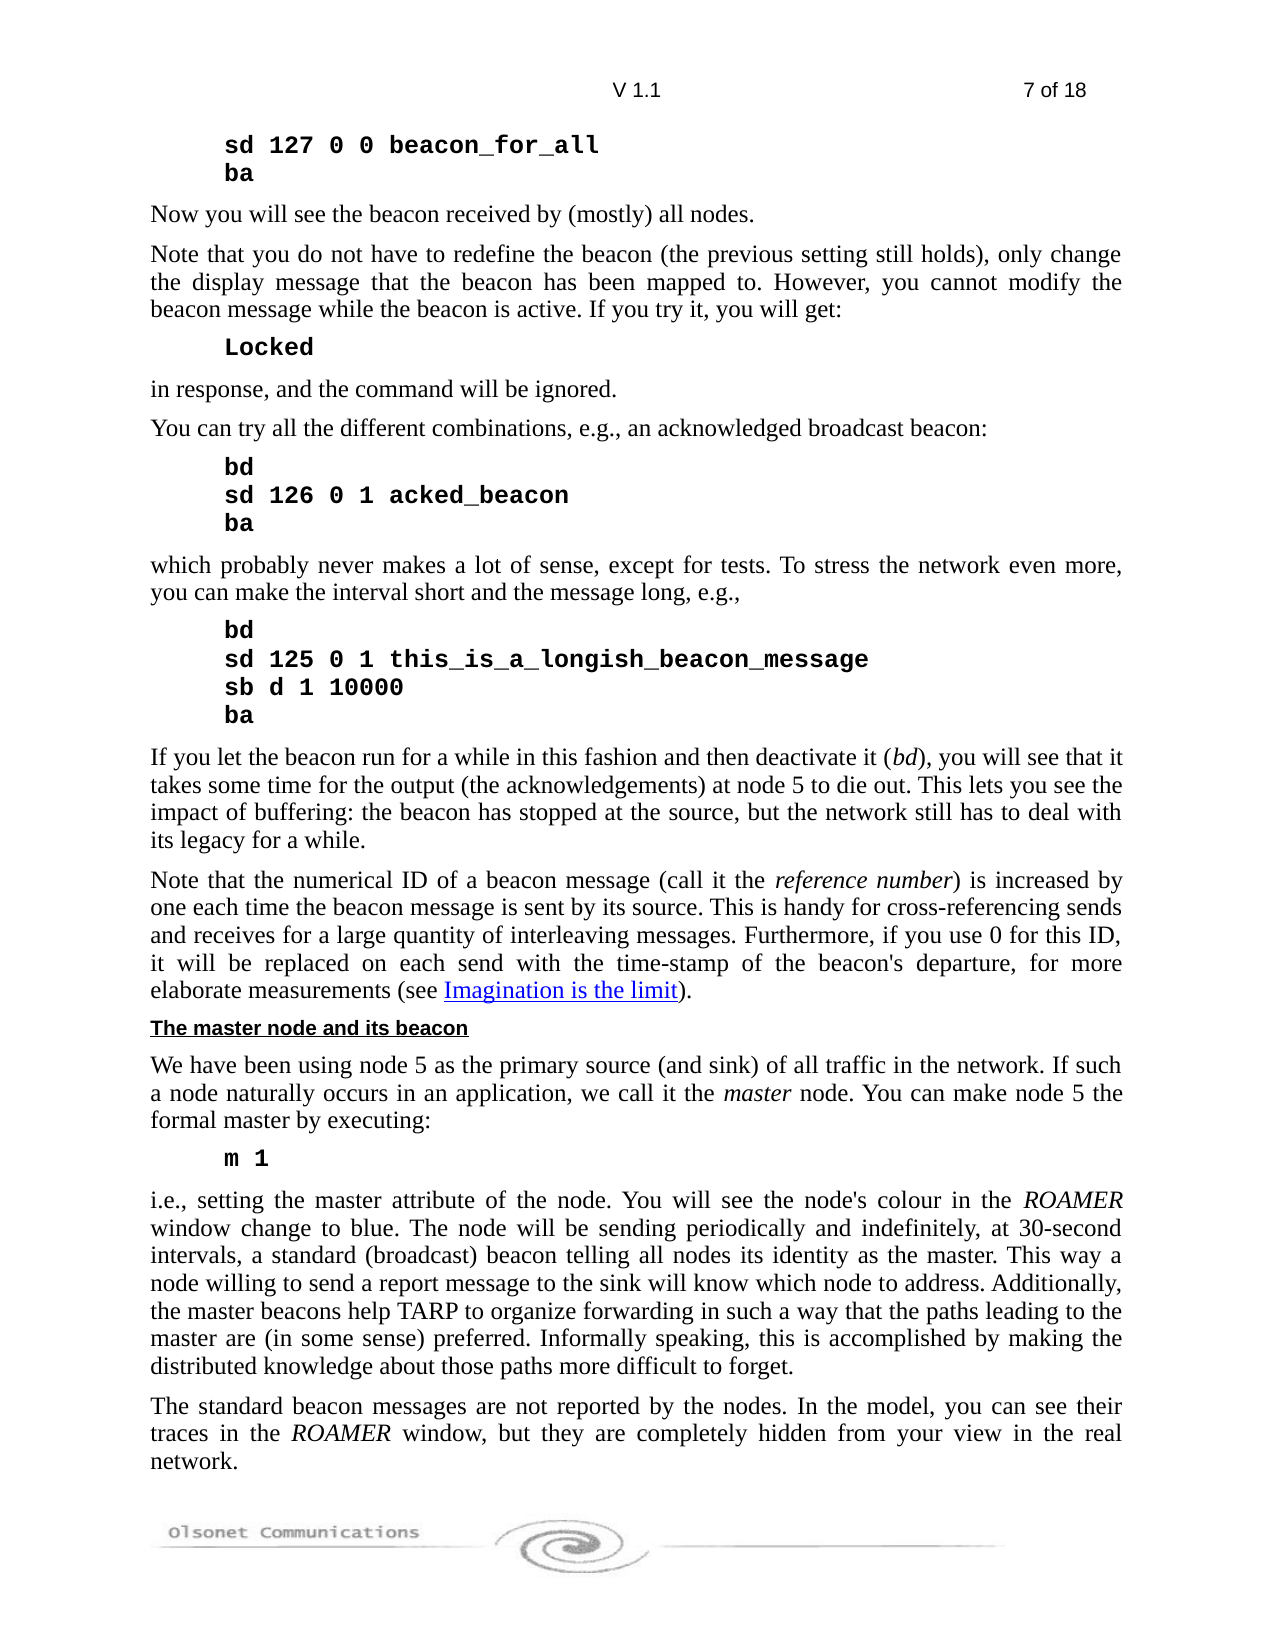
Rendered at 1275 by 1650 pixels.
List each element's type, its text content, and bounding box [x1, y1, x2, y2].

text sd 127 0 0 beacon_for_all [224, 132, 1123, 161]
text ba [224, 703, 1123, 731]
text Now you will see the beacon received by (mostly) all nodes. [150, 201, 1123, 228]
text If you let the beacon run for a while in this fashion and then deactivate it (bd), you will see that it takes some time for the output (the acknowledgements) at node 5 to die out. This lets you see the impact of buffering: the beacon has stopped at the source, but the network still has to deal with its legacy for a while. [150, 743, 1123, 854]
text The standard beacon messages are not reported by the nodes. In the model, you can see their traces in the ROAMER window, but they are completely hidden from your view in the real network. [150, 1392, 1123, 1475]
text ba [224, 511, 1123, 539]
text bd [224, 618, 1123, 646]
text You can try all the different combinations, e.g., an acknowledged broadcast beacon: [150, 414, 1123, 442]
text sd 126 0 1 acked_beacon [224, 482, 1123, 511]
text which probably never makes a lot of sense, except for tests. To stress the network even more, you can make the interval short and the message long, e.g., [150, 551, 1123, 606]
text bd [224, 454, 1123, 482]
text in response, and the command will be ignored. [150, 375, 1123, 403]
text sb d 1 10000 [224, 675, 1123, 703]
text i.e., setting the master attribute of the node. You will see the node's colour in the ROAMER window change to blue. The node will be sending periodically and indefinitely, at 30-second intervals, a standard (broadcast) beacon telling all nodes its identity as the master. This way a node willing to send a report message to the sink will know which node to address. Additionally, the master beacons help TARP to organize forwarding in such a way that the paths leading to the master are (in some sense) preferred. Informally speaking, this is accomplished by making the distributed knowledge about those paths more difficult to forget. [150, 1186, 1123, 1380]
text Note that the numerical ID of a beacon message (call it the reference number) is increased by one each time the beacon message is sent by its source. This is handy for cross-referencing sends and receives for a large quantity of interleaving messages. Furthermore, if you use 0 for this ID, it will be replaced on each send with the time-stamp of the beacon's departure, for more elaborate measurements (see Imagination is the limit). [150, 866, 1123, 1004]
subtitle The master node and its beacon [150, 1016, 1123, 1039]
text ba [224, 161, 1123, 189]
text sd 125 0 1 this_is_a_longish_beacon_message [224, 646, 1123, 675]
text m 1 [224, 1146, 1123, 1174]
picture [150, 1504, 1005, 1596]
text Note that you do not have to redefine the beacon (the previous setting still holds), only change the display message that the beacon has been mapped to. However, you cannot modify the beacon message while the beacon is active. If you try it, you will get: [150, 240, 1123, 323]
text Locked [224, 335, 1123, 363]
text We have been using node 5 as the primary source (and sink) of all traffic in the network. If such a node naturally occurs in an application, we call it the master node. You can make node 5 the formal master by executing: [150, 1051, 1123, 1134]
